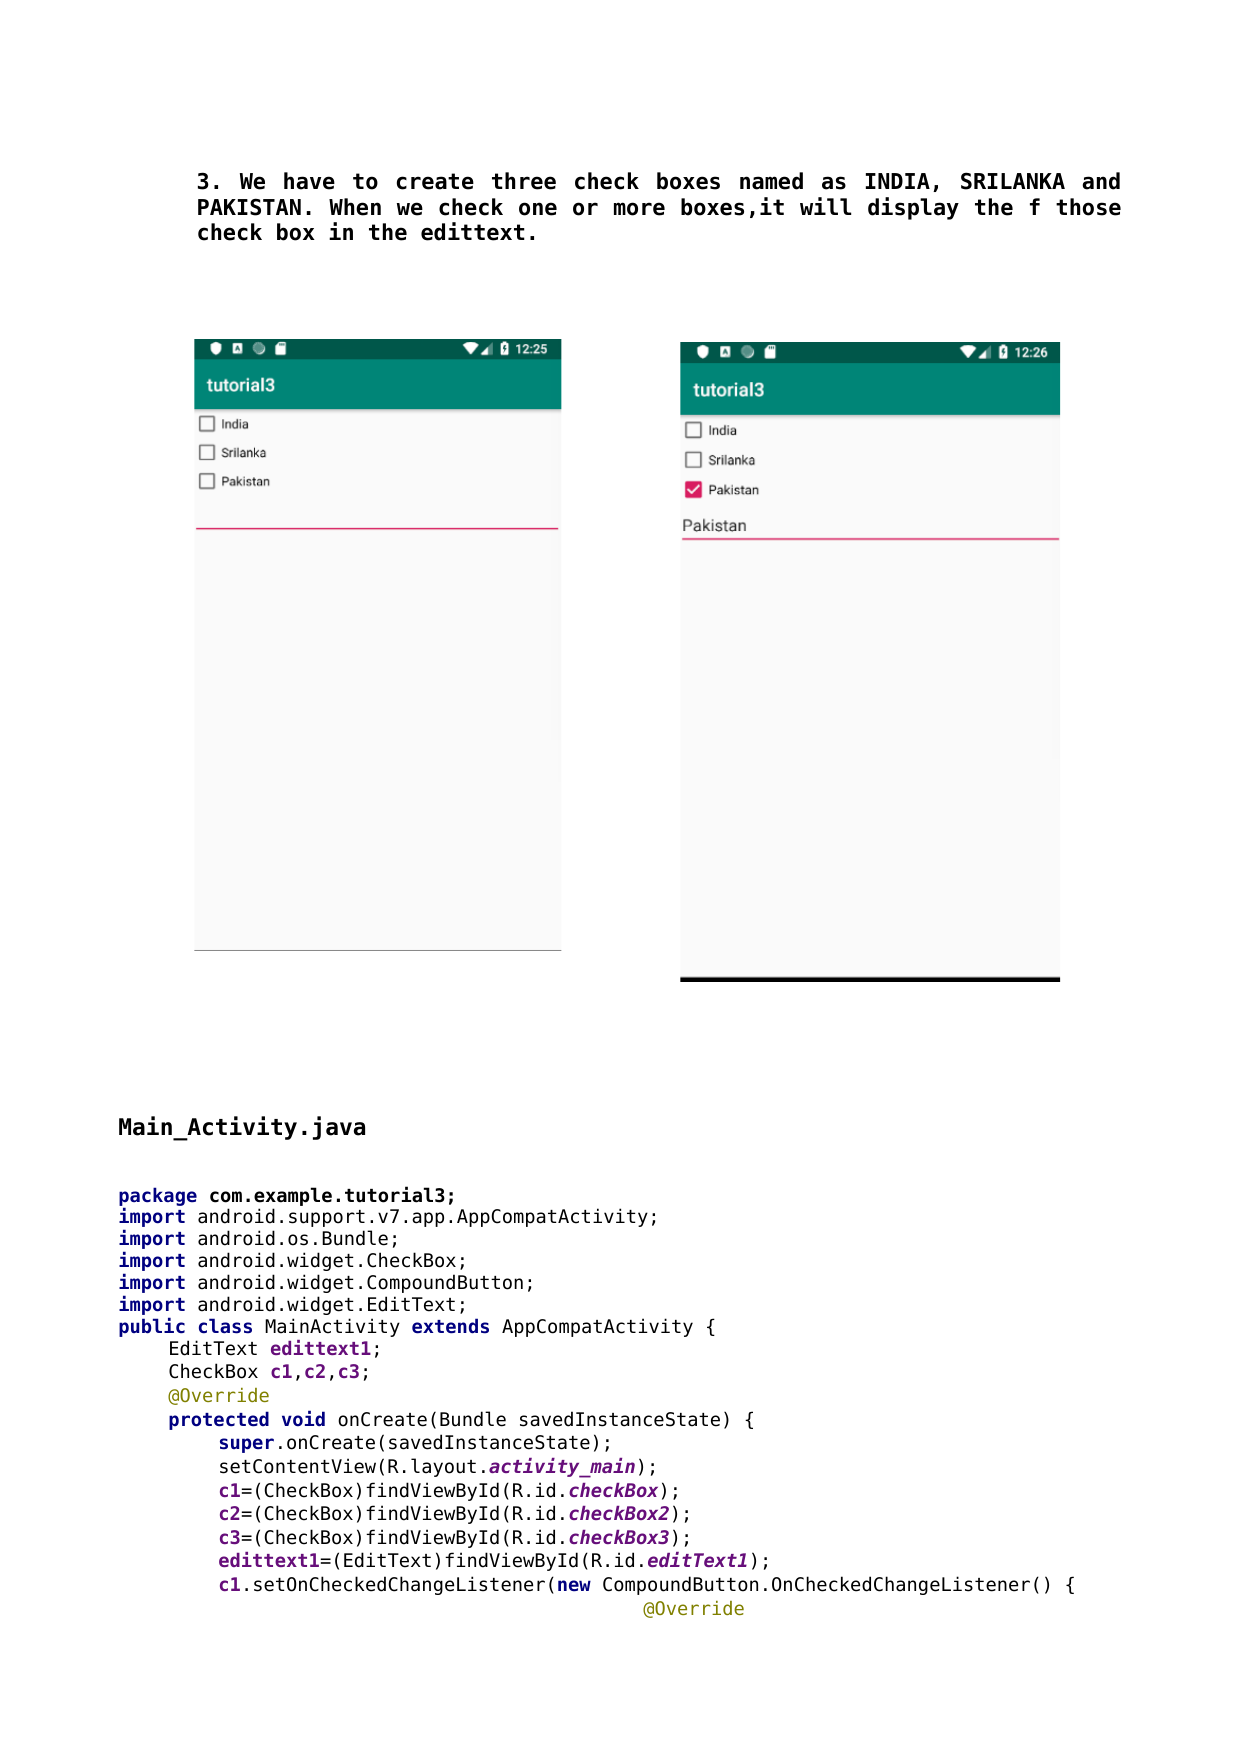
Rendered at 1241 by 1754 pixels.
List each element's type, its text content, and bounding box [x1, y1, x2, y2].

text import android.support.v7.app.AppCompatActivity; [118, 1206, 1122, 1228]
list 3. We have to create three check boxes named as INDIA, SRILANKA and PAKISTAN. When we check one or more boxes,it will display the f those check box in the edittext. [159, 169, 1122, 246]
text c2=(CheckBox)findViewById(R.id.checkBox2); [118, 1503, 1122, 1527]
text super.onCreate(savedInstanceState); [118, 1432, 1122, 1456]
text c1=(CheckBox)findViewById(R.id.checkBox); [118, 1479, 1122, 1503]
text protected void onCreate(Bundle savedInstanceState) { [118, 1409, 1122, 1432]
text CheckBox c1,c2,c3; [118, 1361, 1122, 1385]
text Main_Activity.java [118, 1114, 1122, 1141]
text @Override [118, 1385, 1122, 1409]
text setContentView(R.layout.activity_main); [118, 1456, 1122, 1479]
text edittext1=(EditText)findViewById(R.id.editText1); [118, 1551, 1122, 1574]
picture [194, 339, 562, 951]
text import android.widget.CompoundButton; [118, 1272, 1122, 1294]
text import android.os.Bundle; [118, 1228, 1122, 1250]
text import android.widget.EditText; [118, 1294, 1122, 1316]
text c3=(CheckBox)findViewById(R.id.checkBox3); [118, 1527, 1122, 1551]
text EditText edittext1; [118, 1338, 1122, 1361]
text import android.widget.CheckBox; [118, 1250, 1122, 1272]
text @Override [118, 1598, 1122, 1621]
text package com.example.tutorial3; [118, 1184, 1122, 1206]
text public class MainActivity extends AppCompatActivity { [118, 1316, 1122, 1338]
text c1.setOnCheckedChangeListener(new CompoundButton.OnCheckedChangeListener() { [118, 1574, 1122, 1598]
picture [680, 342, 1060, 982]
